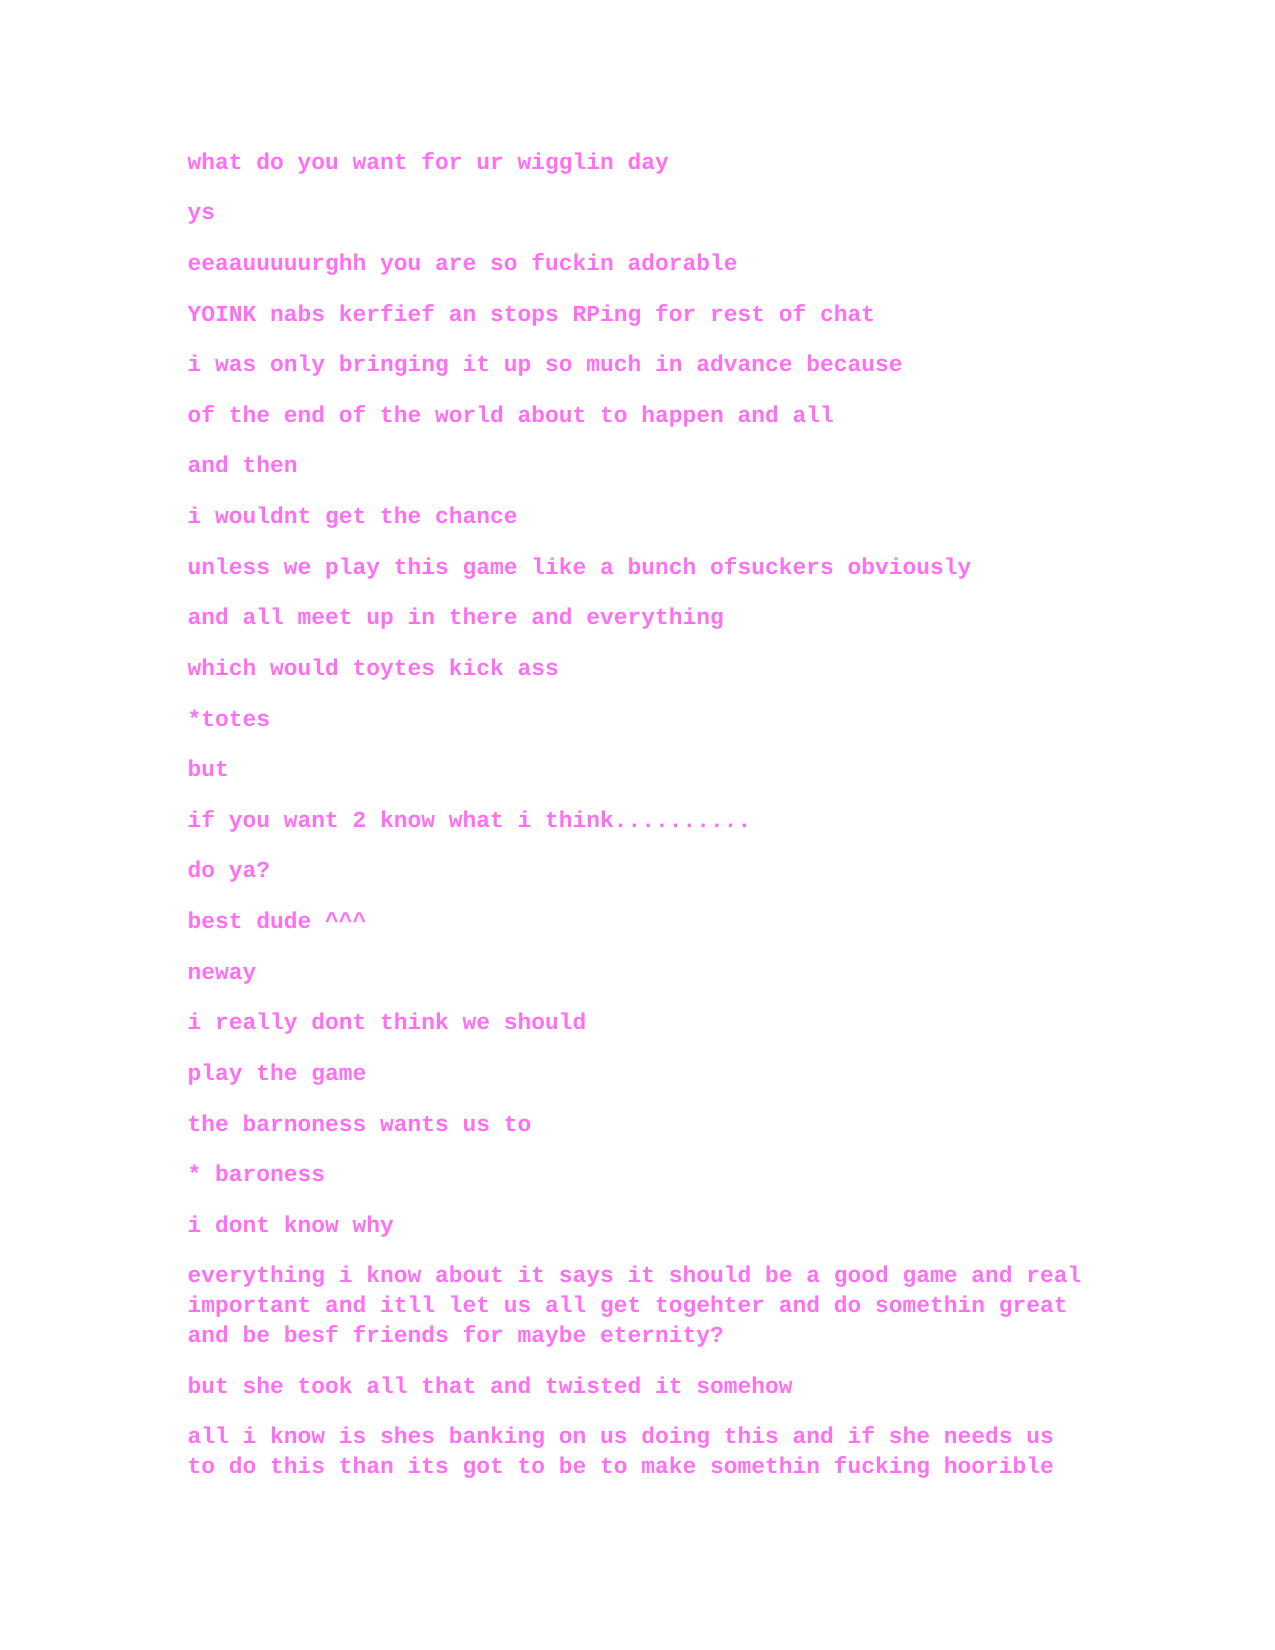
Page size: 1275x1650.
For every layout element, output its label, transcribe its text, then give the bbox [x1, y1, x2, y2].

text but she took all that and twisted it somehow [187, 1374, 1087, 1400]
text and then [187, 454, 1087, 480]
text the barnoness wants us to [187, 1112, 1087, 1138]
text do ya? [187, 859, 1087, 885]
text everything i know about it says it should be a good game and real important and itll let us all get togehter and do somethin great and be besf friends for maybe eternity? [187, 1264, 1087, 1349]
text i wouldnt get the chance [187, 504, 1087, 530]
text * baroness [187, 1162, 1087, 1188]
text play the game [187, 1061, 1087, 1087]
text and all meet up in there and everything [187, 606, 1087, 632]
text best dude ^^^ [187, 909, 1087, 935]
text if you want 2 know what i think.......... [187, 808, 1087, 834]
text i was only bringing it up so much in advance because [187, 352, 1087, 378]
text *totes [187, 707, 1087, 733]
text what do you want for ur wigglin day [187, 150, 1087, 176]
text all i know is shes banking on us doing this and if she needs us to do this than its got to be to make somethin fucking hoorible [187, 1424, 1087, 1480]
text of the end of the world about to happen and all [187, 403, 1087, 429]
text i really dont think we should [187, 1011, 1087, 1037]
text unless we play this game like a bunch ofsuckers obviously [187, 555, 1087, 581]
text but [187, 757, 1087, 783]
text which would toytes kick ass [187, 656, 1087, 682]
text neway [187, 960, 1087, 986]
text ys [187, 201, 1087, 227]
text eeaauuuuurghh you are so fuckin adorable [187, 251, 1087, 277]
text YOINK nabs kerfief an stops RPing for rest of chat [187, 302, 1087, 328]
text i dont know why [187, 1213, 1087, 1239]
